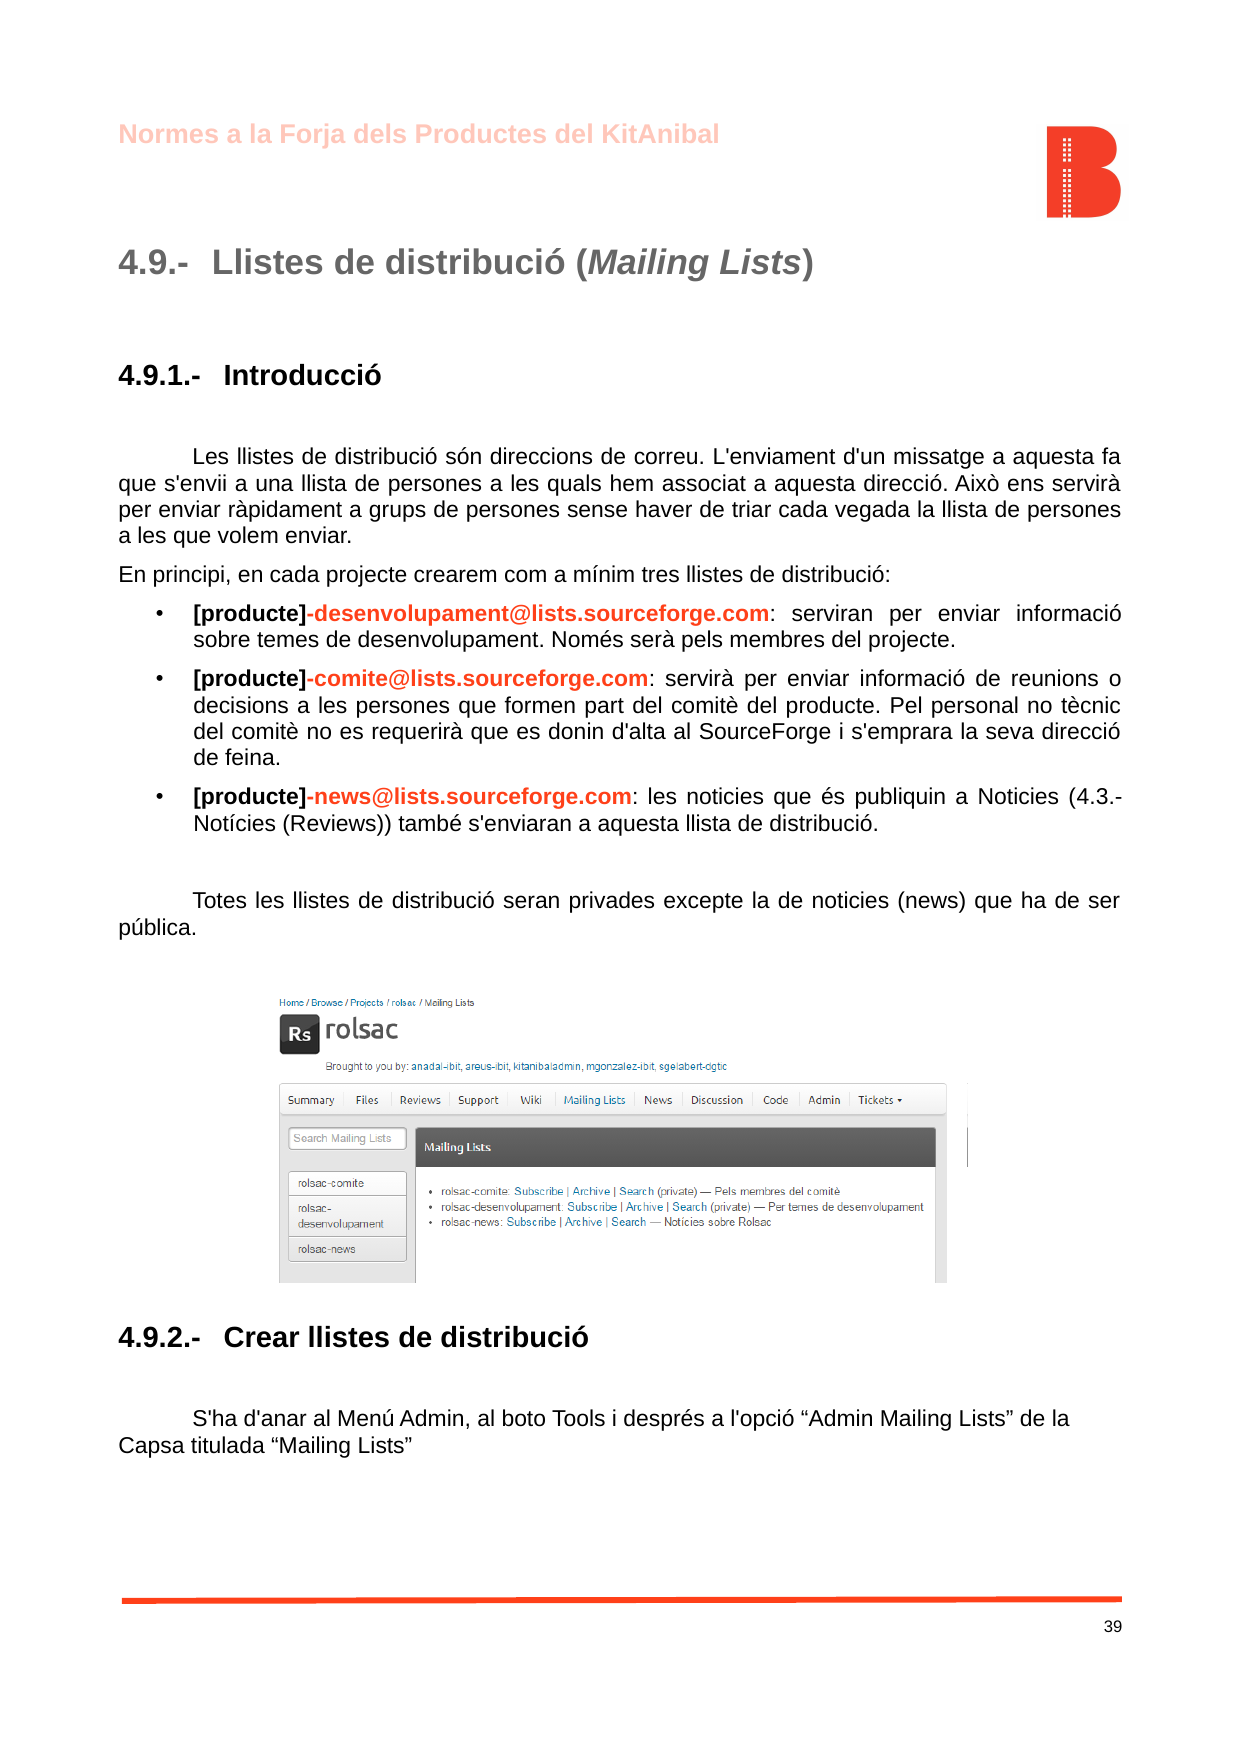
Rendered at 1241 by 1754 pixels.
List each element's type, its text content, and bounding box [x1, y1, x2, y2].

list [producte]-desenvolupament@lists.sourceforge.com: serviran per enviar informació sobre temes de desenvolupament. Només serà pels membres del projecte. [156, 600, 1122, 653]
picture [1036, 124, 1130, 221]
subtitle Llistes de distribució (Mailing Lists) [118, 241, 1122, 282]
subtitle Introducció [118, 358, 1122, 392]
picture [272, 991, 968, 1283]
text En principi, en cada projecte crearem com a mínim tres llistes de distribució: [118, 561, 1122, 588]
list [producte]-news@lists.sourceforge.com: les noticies que és publiquin a Noticies (4.3.-Notícies (Reviews)) també s'enviaran a aquesta llista de distribució. [156, 783, 1122, 836]
subtitle Crear llistes de distribució [118, 1320, 1122, 1354]
text Les llistes de distribució són direccions de correu. L'enviament d'un missatge a aquesta fa que s'envii a una llista de persones a les quals hem associat a aquesta direcció. Això ens servirà per enviar ràpidament a grups de persones sense haver de triar cada vegada la llista de persones a les que volem enviar. [118, 443, 1122, 549]
text S'ha d'anar al Menú Admin, al boto Tools i després a l'opció “Admin Mailing Lists” de la Capsa titulada “Mailing Lists” [118, 1405, 1122, 1458]
text Totes les llistes de distribució seran privades excepte la de noticies (news) que ha de ser pública. [118, 887, 1122, 940]
list [producte]-comite@lists.sourceforge.com: servirà per enviar informació de reunions o decisions a les persones que formen part del comitè del producte. Pel personal no tècnic del comitè no es requerirà que es donin d'alta al SourceForge i s'emprara la seva direcció de feina. [156, 665, 1122, 771]
